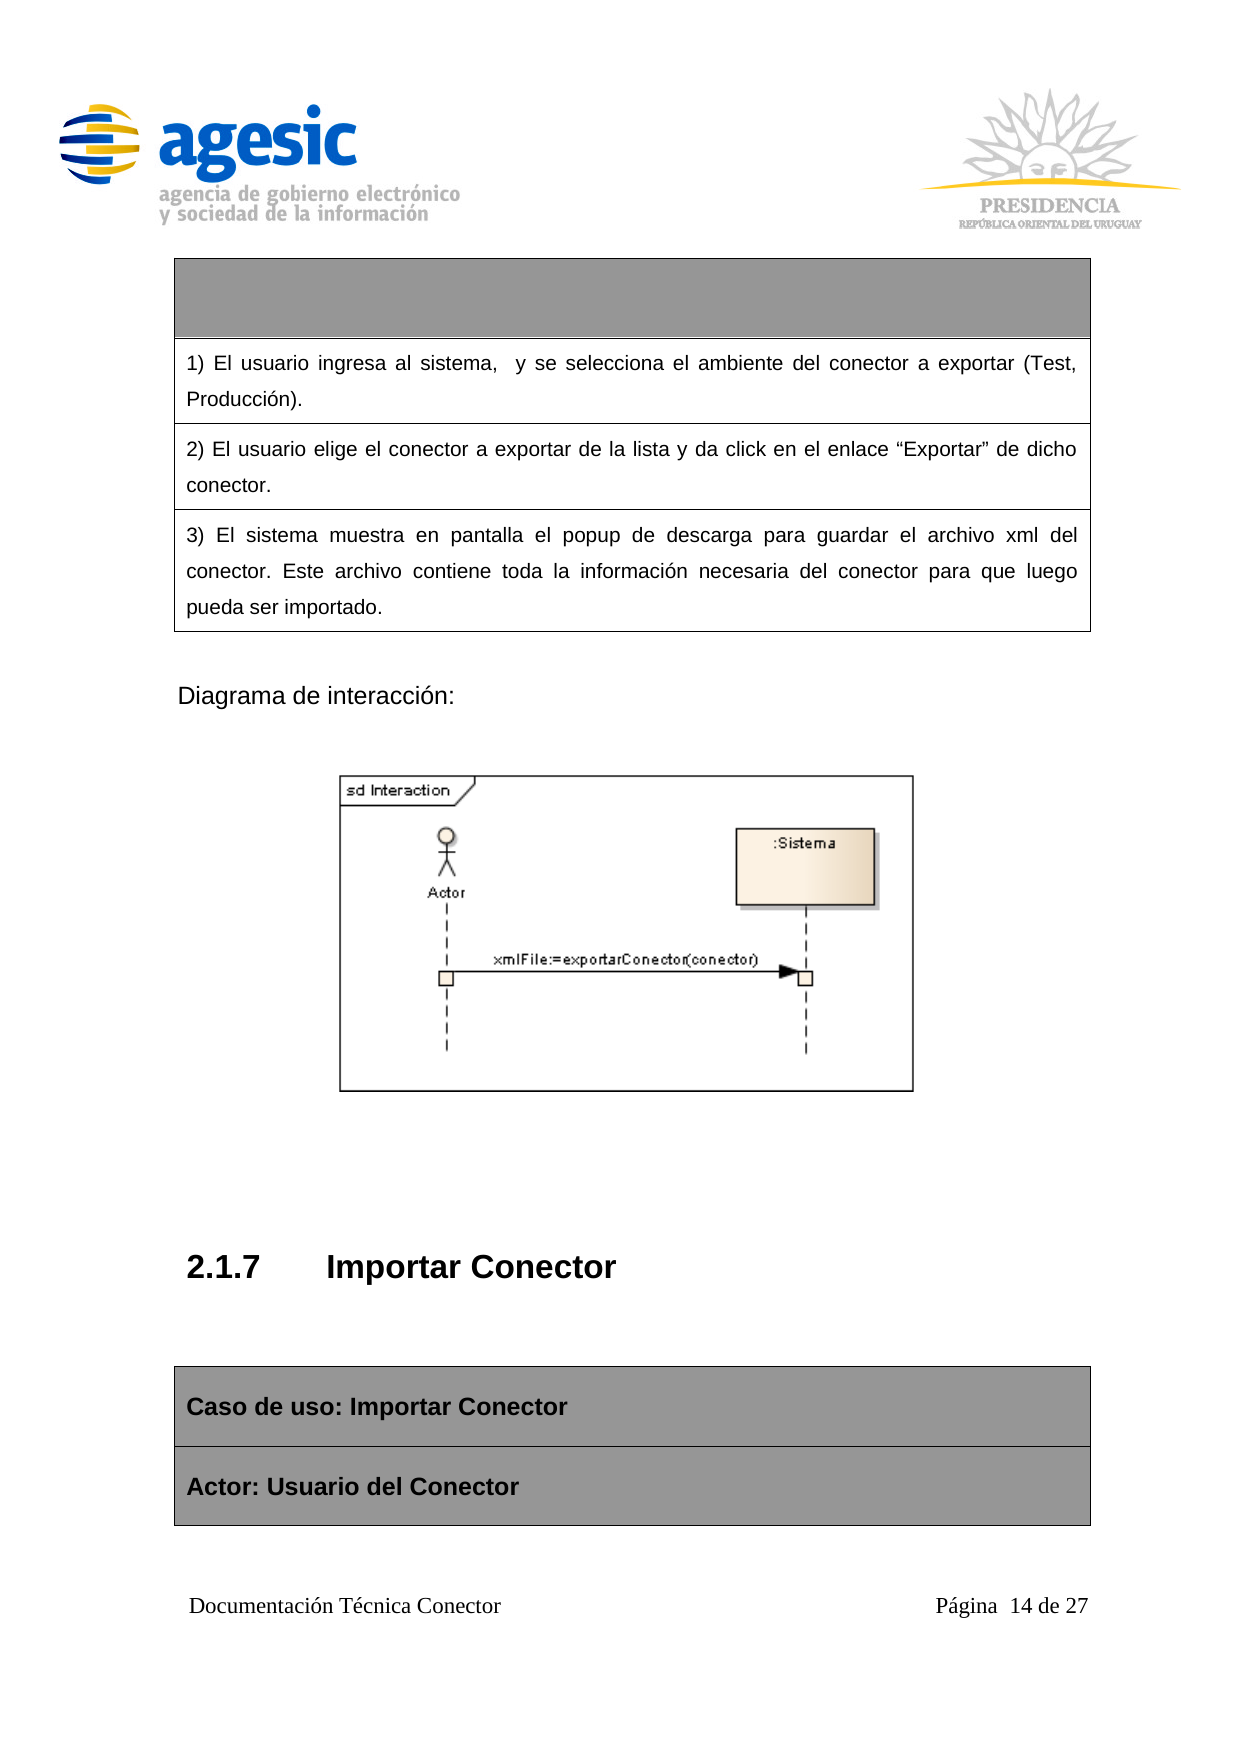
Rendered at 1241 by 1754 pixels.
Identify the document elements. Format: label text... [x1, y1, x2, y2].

table_cell 1) El usuario ingresa al sistema, y se selecciona el ambiente del conector a exportar (Test, Producción). [175, 339, 1090, 423]
table_cell 2) El usuario elige el conector a exportar de la lista y da click en el enlace “Exportar” de dicho conector. [175, 424, 1090, 509]
subtitle Importar Conector [177, 1224, 1075, 1293]
table_cell [175, 259, 1090, 337]
table_header Caso de uso: Importar Conector [175, 1367, 1090, 1446]
picture [59, 88, 1182, 229]
table_cell Actor: Usuario del Conector [175, 1447, 1090, 1525]
picture [338, 774, 914, 1092]
table_cell 3) El sistema muestra en pantalla el popup de descarga para guardar el archivo xml del conector. Este archivo contiene toda la información necesaria del conector para que luego pueda ser importado. [175, 510, 1090, 631]
text Diagrama de interacción: [177, 681, 1075, 710]
